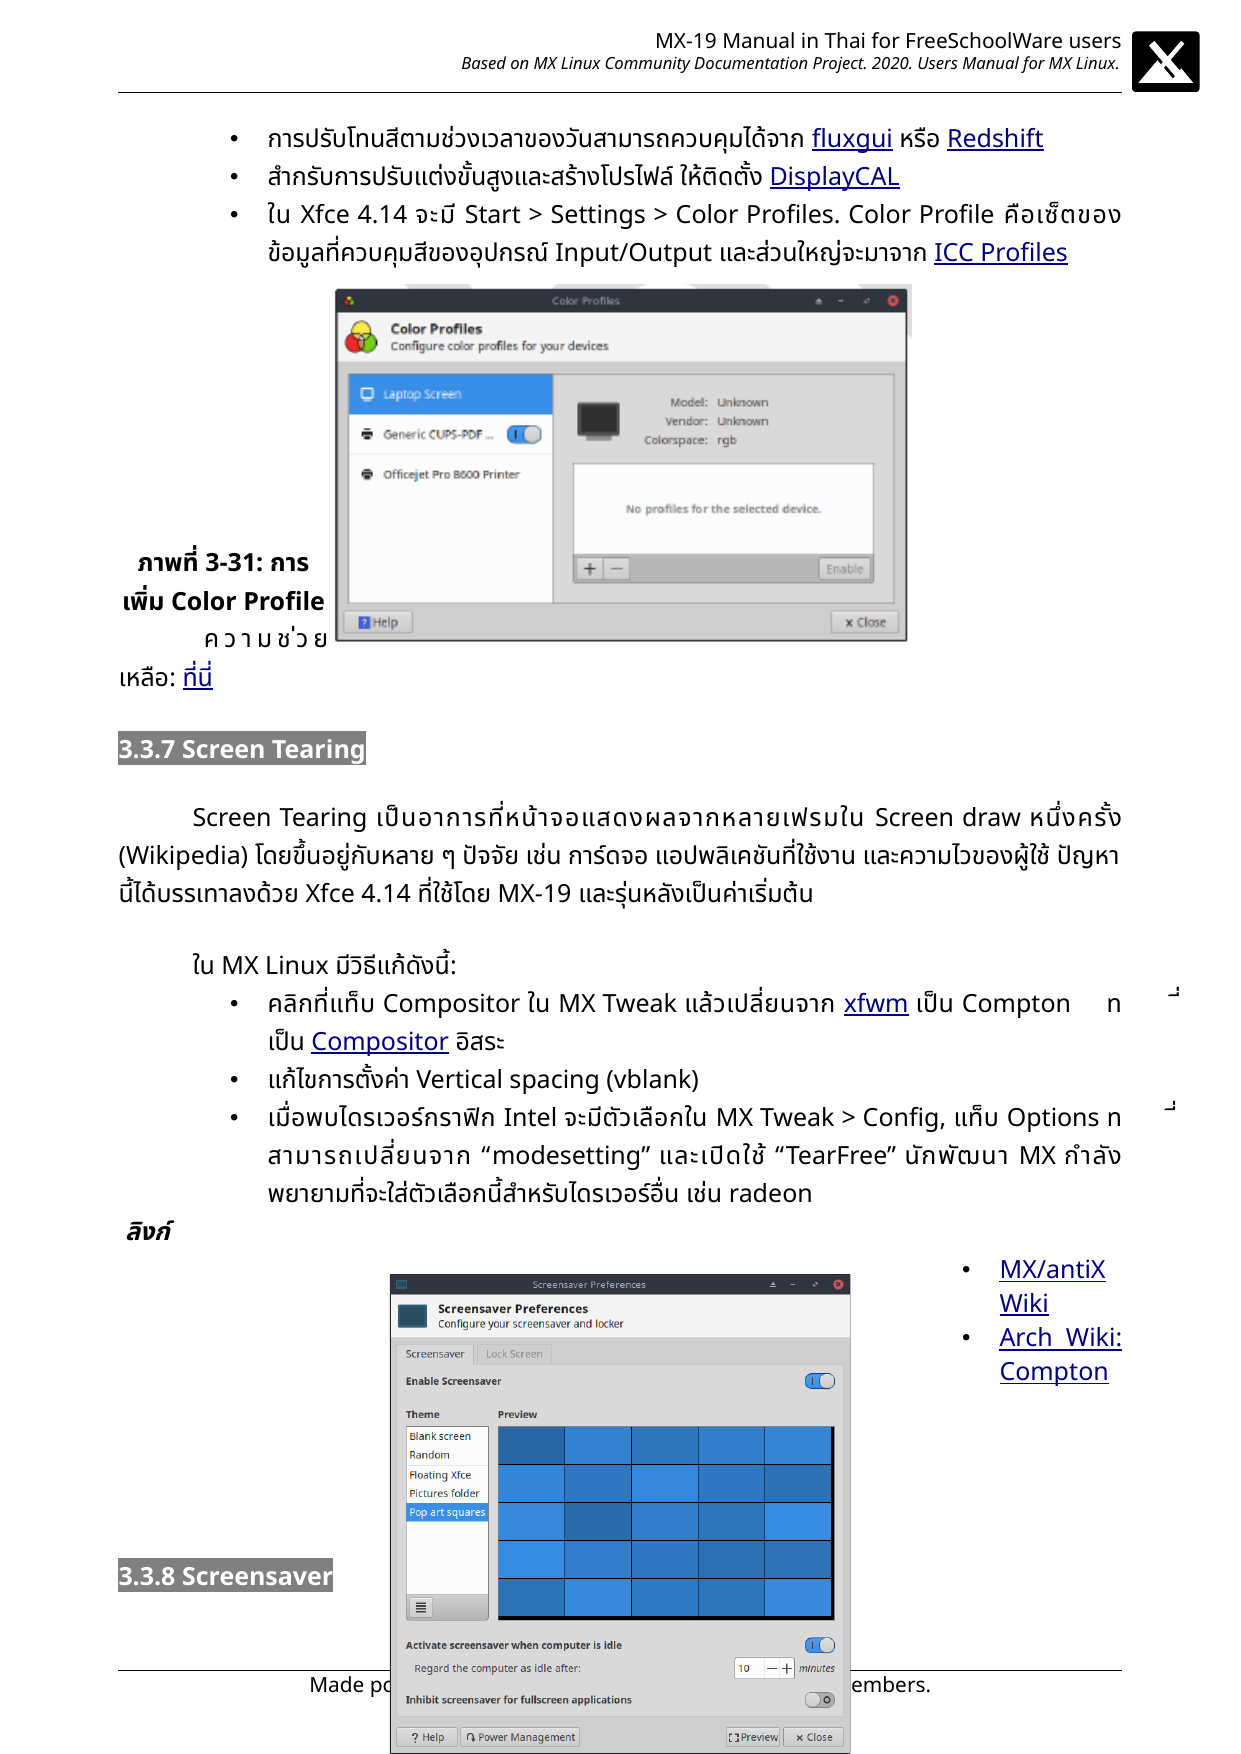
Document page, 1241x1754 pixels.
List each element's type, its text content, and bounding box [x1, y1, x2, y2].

list ใน Xfce 4.14 จะมี Start > Settings > Color Profiles. Color Profile คือเซ็ตของข้อมูลที่ควบคุมสีของอุปกรณ์ Input/Output และส่วนใหญ่จะมาจาก ICC Profiles [230, 197, 1122, 273]
text [851, 1558, 1122, 1592]
text 3.3.8 Screensaver [118, 1558, 389, 1592]
text ภาพที่ 3-31: การเพิ่ม Color Profile [118, 545, 328, 621]
list สำกรับการปรับแต่งขั้นสูงและสร้างโปรไฟล์ ให้ติดตั้ง DisplayCAL [230, 158, 1122, 197]
text ความช่วยเหลือ: ที่นี่ [118, 621, 1122, 697]
list Arch Wiki: Compton [851, 1320, 1122, 1388]
text ใน MX Linux มีวิธีแก้ดังนี้: [118, 947, 1122, 986]
list เมื่อพบไดรเวอร์กราฟิก Intel จะมีตัวเลือกใน MX Tweak > Config, แท็บ Options ที่สามารถเปลี่ยนจาก “modesetting” และเปิดใช้ “TearFree” นักพัฒนา MX กำลังพยายามที่จะใส่ตัวเลือกนี้สำหรับไดรเวอร์อื่น เช่น radeon [230, 1099, 1122, 1214]
text 3.3.7 Screen Tearing [118, 731, 1122, 765]
list MX/antiX Wiki [230, 1252, 1122, 1320]
text Screen Tearing เป็นอาการที่หน้าจอแสดงผลจากหลายเฟรมใน Screen draw หนึ่งครั้ง (Wikipedia) โดยขึ้นอยู่กับหลาย ๆ ปัจจัย เช่น การ์ดจอ แอปพลิเคชันที่ใช้งาน และความไวของผู้ใช้ ปัญหานี้ได้บรรเทาลงด้วย Xfce 4.14 ที่ใช้โดย MX-19 และรุ่นหลังเป็นค่าเริ่มต้น [118, 799, 1122, 913]
list แก้ไขการตั้งค่า Vertical spacing (vblank) [230, 1062, 1122, 1099]
picture [389, 1274, 851, 1754]
list [230, 1320, 389, 1388]
picture [328, 284, 912, 647]
list คลิกที่แท็บ Compositor ใน MX Tweak แล้วเปลี่ยนจาก xfwm เป็น Compton ที่เป็น Compositor อิสระ [230, 986, 1122, 1062]
text [912, 545, 1122, 621]
list การปรับโทนสีตามช่วงเวลาของวันสามารถควบคุมได้จาก fluxgui หรือ Redshift [230, 121, 1122, 158]
text ลิงก์ [118, 1214, 1122, 1252]
